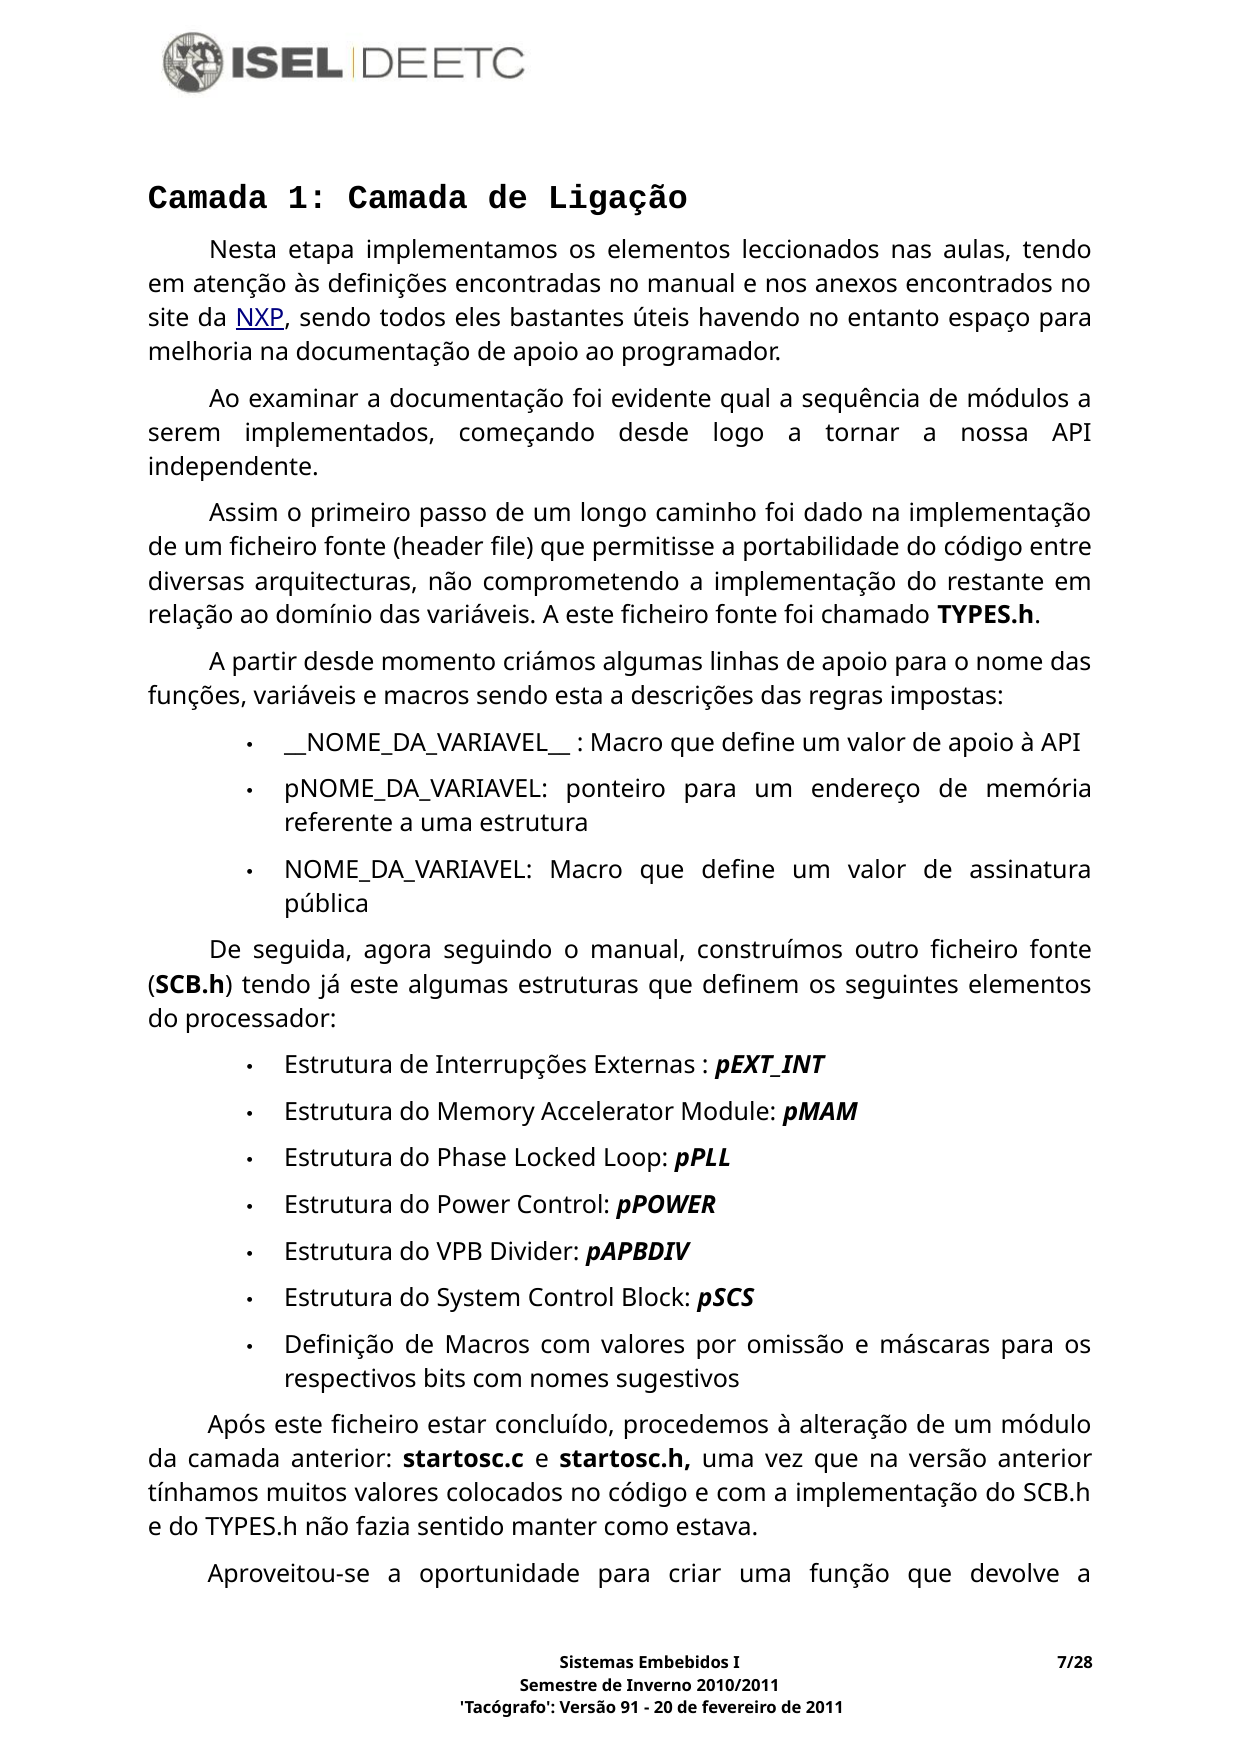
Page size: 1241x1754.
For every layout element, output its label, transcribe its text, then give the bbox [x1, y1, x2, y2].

list Estrutura do Power Control: pPOWER [246, 1187, 1093, 1221]
list Estrutura do System Control Block: pSCS [246, 1280, 1093, 1314]
text Ao examinar a documentação foi evidente qual a sequência de módulos a serem implementados, começando desde logo a tornar a nossa API independente. [148, 380, 1093, 482]
list Definição de Macros com valores por omissão e máscaras para os respectivos bits com nomes sugestivos [246, 1326, 1093, 1394]
list Estrutura de Interrupções Externas : pEXT_INT [246, 1047, 1093, 1081]
subtitle Camada 1: Camada de Ligação [148, 181, 1093, 219]
list NOME_DA_VARIAVEL: Macro que define um valor de assinatura pública [246, 852, 1093, 920]
picture [153, 17, 555, 118]
text Assim o primeiro passo de um longo caminho foi dado na implementação de um ficheiro fonte (header file) que permitisse a portabilidade do código entre diversas arquitecturas, não comprometendo a implementação do restante em relação ao domínio das variáveis. A este ficheiro fonte foi chamado TYPES.h. [148, 495, 1093, 631]
list Estrutura do VPB Divider: pAPBDIV [246, 1233, 1093, 1267]
text De seguida, agora seguindo o manual, construímos outro ficheiro fonte (SCB.h) tendo já este algumas estruturas que definem os seguintes elementos do processador: [148, 932, 1093, 1034]
text A partir desde momento criámos algumas linhas de apoio para o nome das funções, variáveis e macros sendo esta a descrições das regras impostas: [148, 644, 1093, 712]
list pNOME_DA_VARIAVEL: ponteiro para um endereço de memória referente a uma estrutura [246, 771, 1093, 839]
list Estrutura do Phase Locked Loop: pPLL [246, 1140, 1093, 1174]
list Estrutura do Memory Accelerator Module: pMAM [246, 1093, 1093, 1127]
list __NOME_DA_VARIAVEL__ : Macro que define um valor de apoio à API [246, 724, 1093, 758]
text Nesta etapa implementamos os elementos leccionados nas aulas, tendo em atenção às definições encontradas no manual e nos anexos encontrados no site da NXP, sendo todos eles bastantes úteis havendo no entanto espaço para melhoria na documentação de apoio ao programador. [148, 232, 1093, 368]
text Após este ficheiro estar concluído, procedemos à alteração de um módulo da camada anterior: startosc.c e startosc.h, uma vez que na versão anterior tínhamos muitos valores colocados no código e com a implementação do SCB.h e do TYPES.h não fazia sentido manter como estava. [148, 1407, 1093, 1543]
text Aproveitou-se a oportunidade para criar uma função que devolve a [148, 1556, 1093, 1590]
